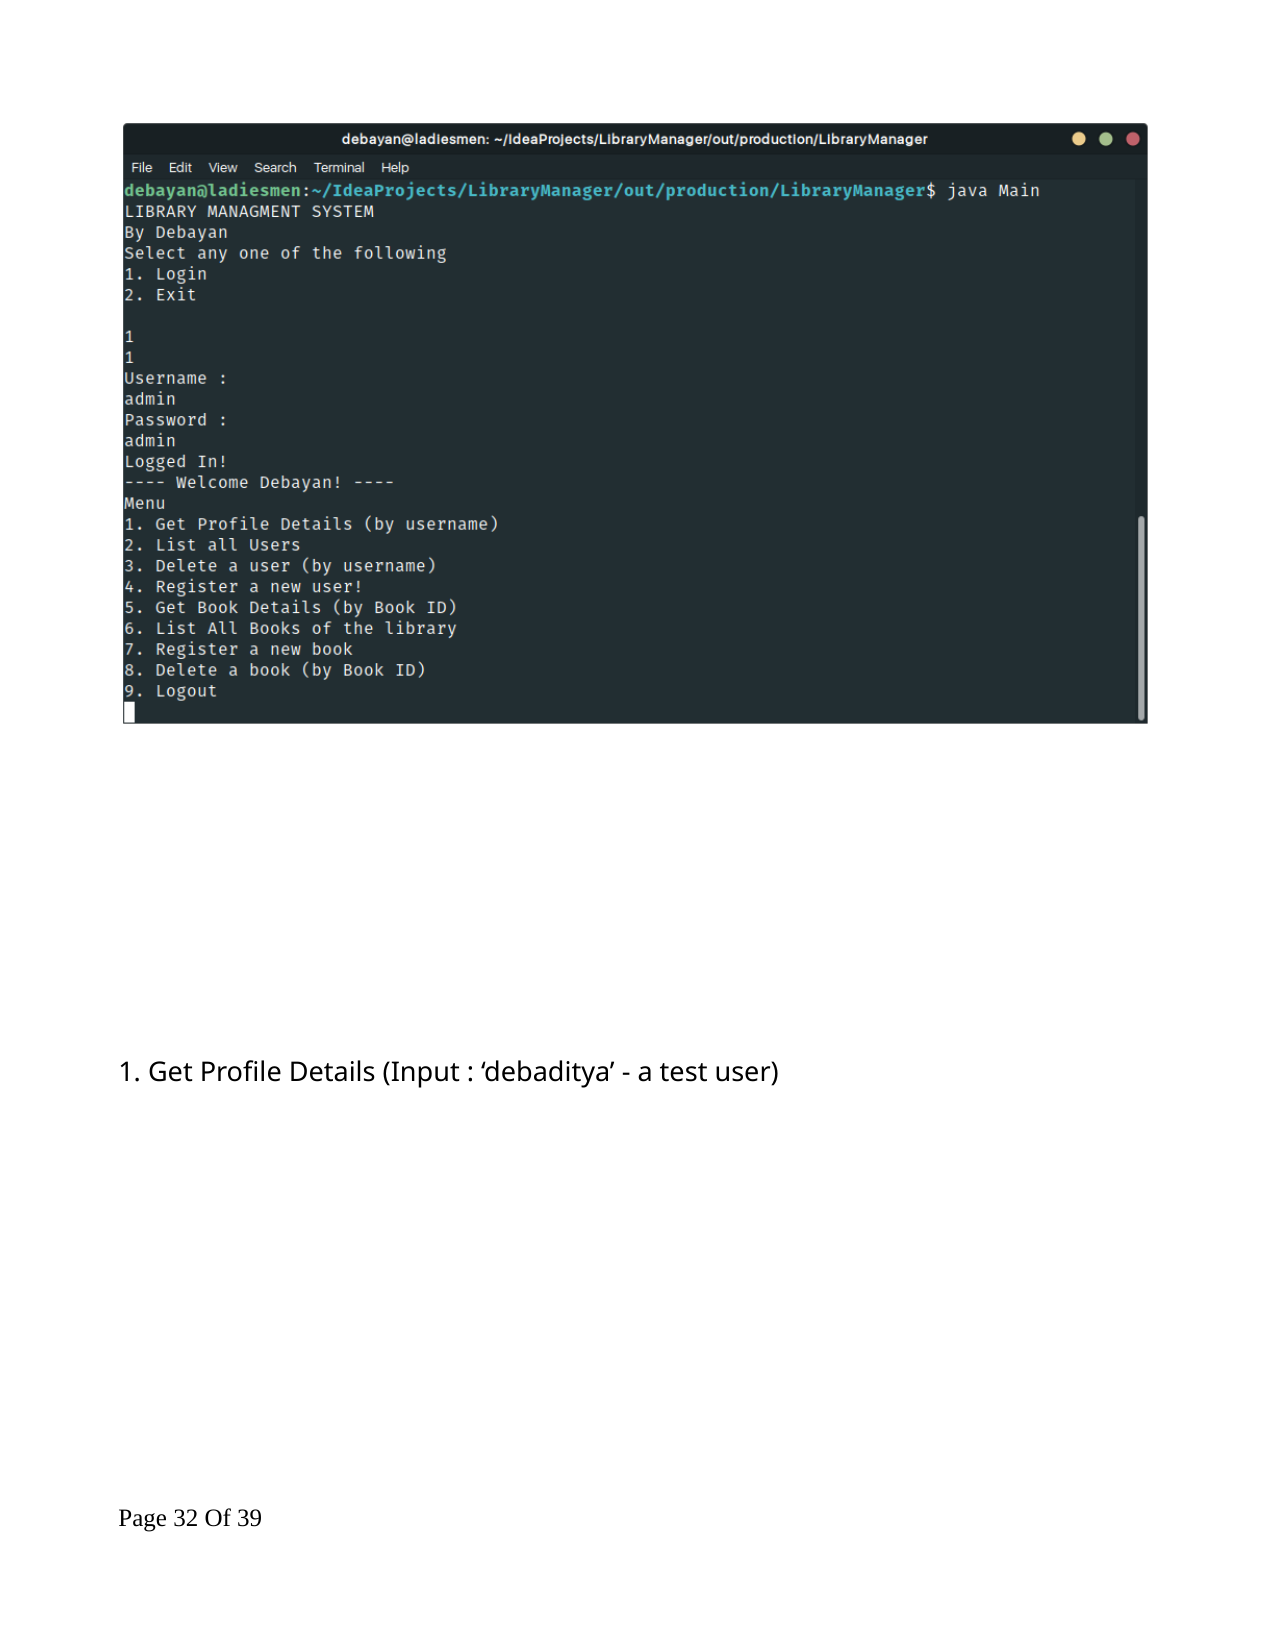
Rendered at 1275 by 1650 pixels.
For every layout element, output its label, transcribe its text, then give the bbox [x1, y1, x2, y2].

picture [118, 118, 1157, 733]
text 1. Get Profile Details (Input : ‘debaditya’ - a test user) [118, 1053, 1157, 1090]
